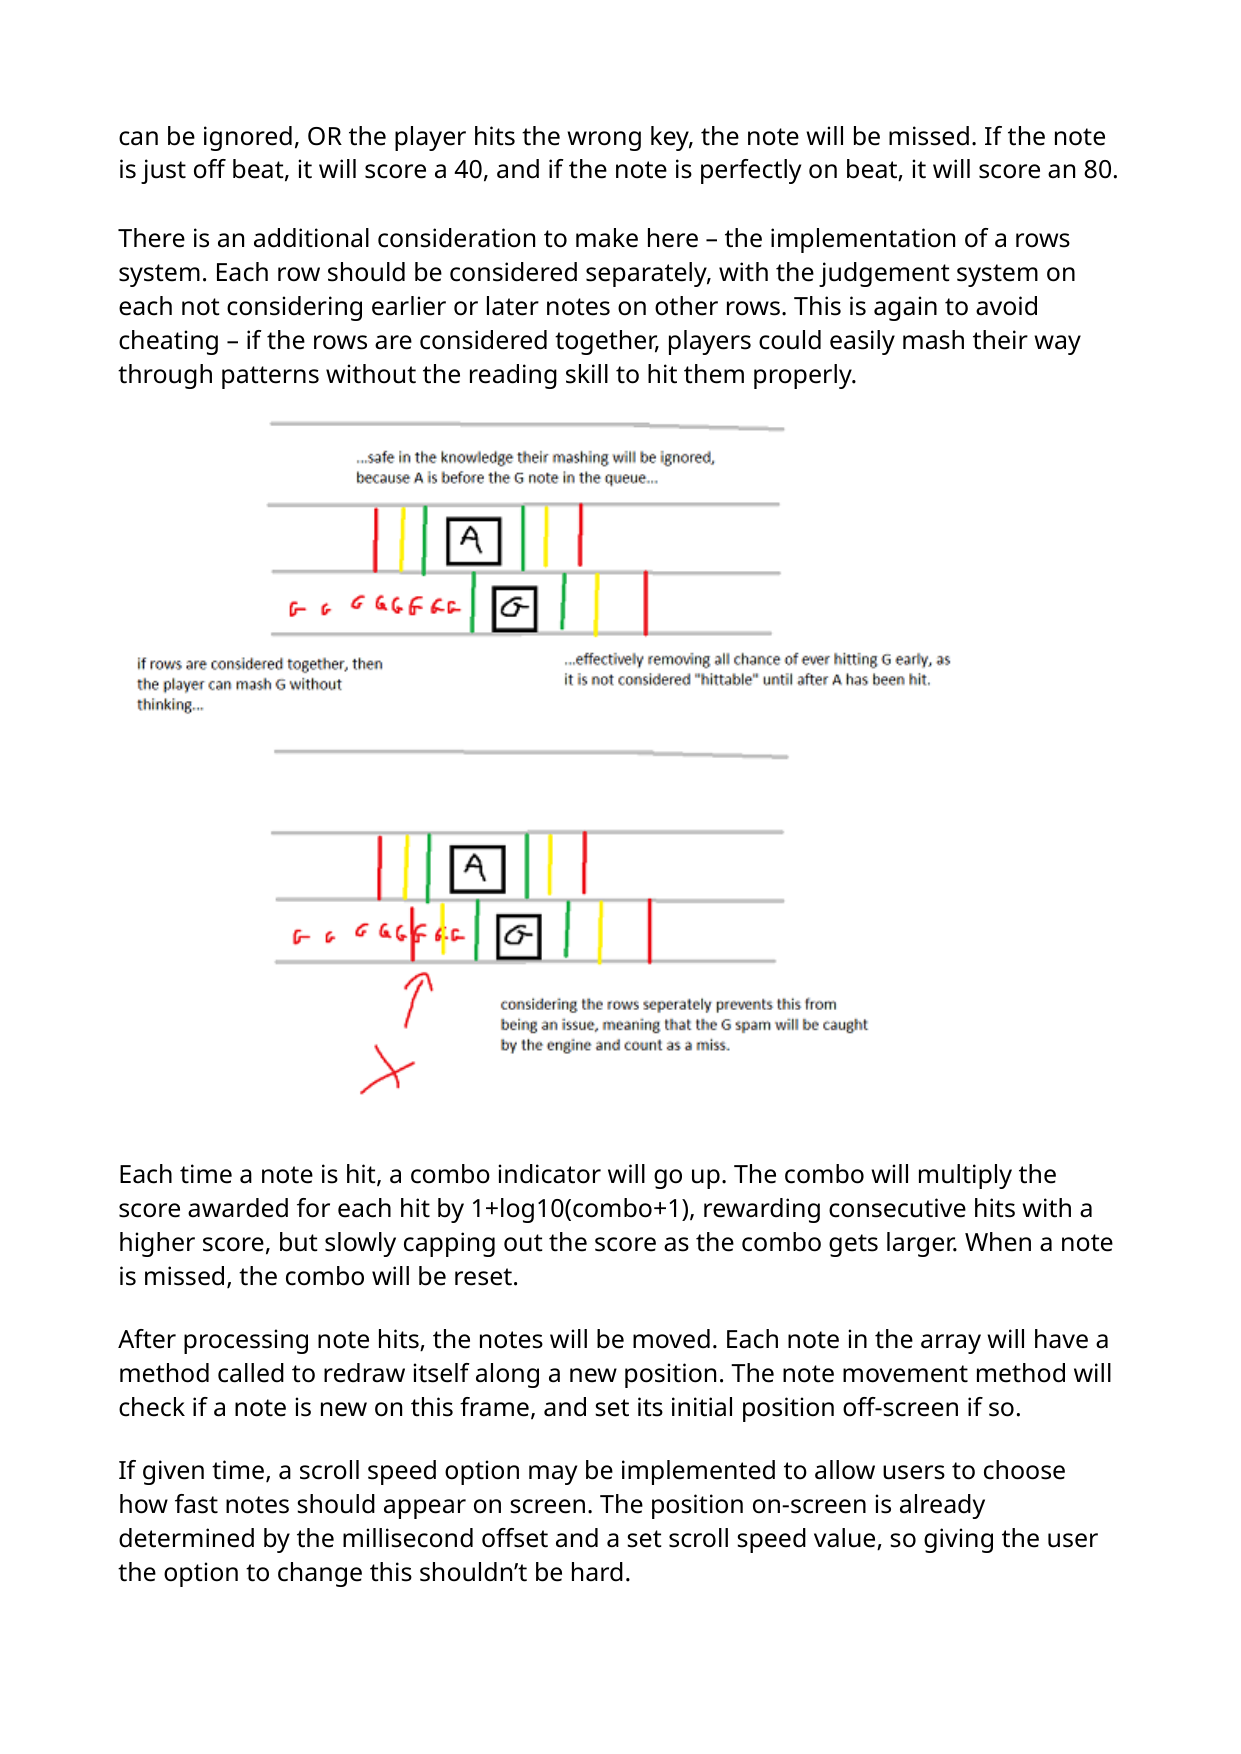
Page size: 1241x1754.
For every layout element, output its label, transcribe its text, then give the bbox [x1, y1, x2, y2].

text There is an additional consideration to make here – the implementation of a rows system. Each row should be considered separately, with the judgement system on each not considering earlier or later notes on other rows. This is again to avoid cheating – if the rows are considered together, players could easily mash their way through patterns without the reading skill to hit them properly. [118, 220, 1122, 391]
text Each time a note is hit, a combo indicator will go up. The combo will multiply the score awarded for each hit by 1+log10(combo+1), rewarding consecutive hits with a higher score, but slowly capping out the score as the combo gets larger. When a note is missed, the combo will be reset. [118, 1157, 1122, 1293]
text can be ignored, OR the player hits the wrong key, the note will be missed. If the note is just off beat, it will score a 40, and if the note is perfectly on beat, it will score an 80. [118, 118, 1122, 186]
picture [118, 390, 990, 1129]
text If given time, a scroll speed option may be implemented to allow users to choose how fast notes should appear on screen. The position on-screen is already determined by the millisecond offset and a set scroll speed value, so giving the user the option to change this shouldn’t be hard. [118, 1453, 1122, 1589]
text After processing note hits, the notes will be moved. Each note in the array will have a method called to redraw itself along a new position. The note movement method will check if a note is new on this frame, and set its initial position off-screen if so. [118, 1322, 1122, 1424]
